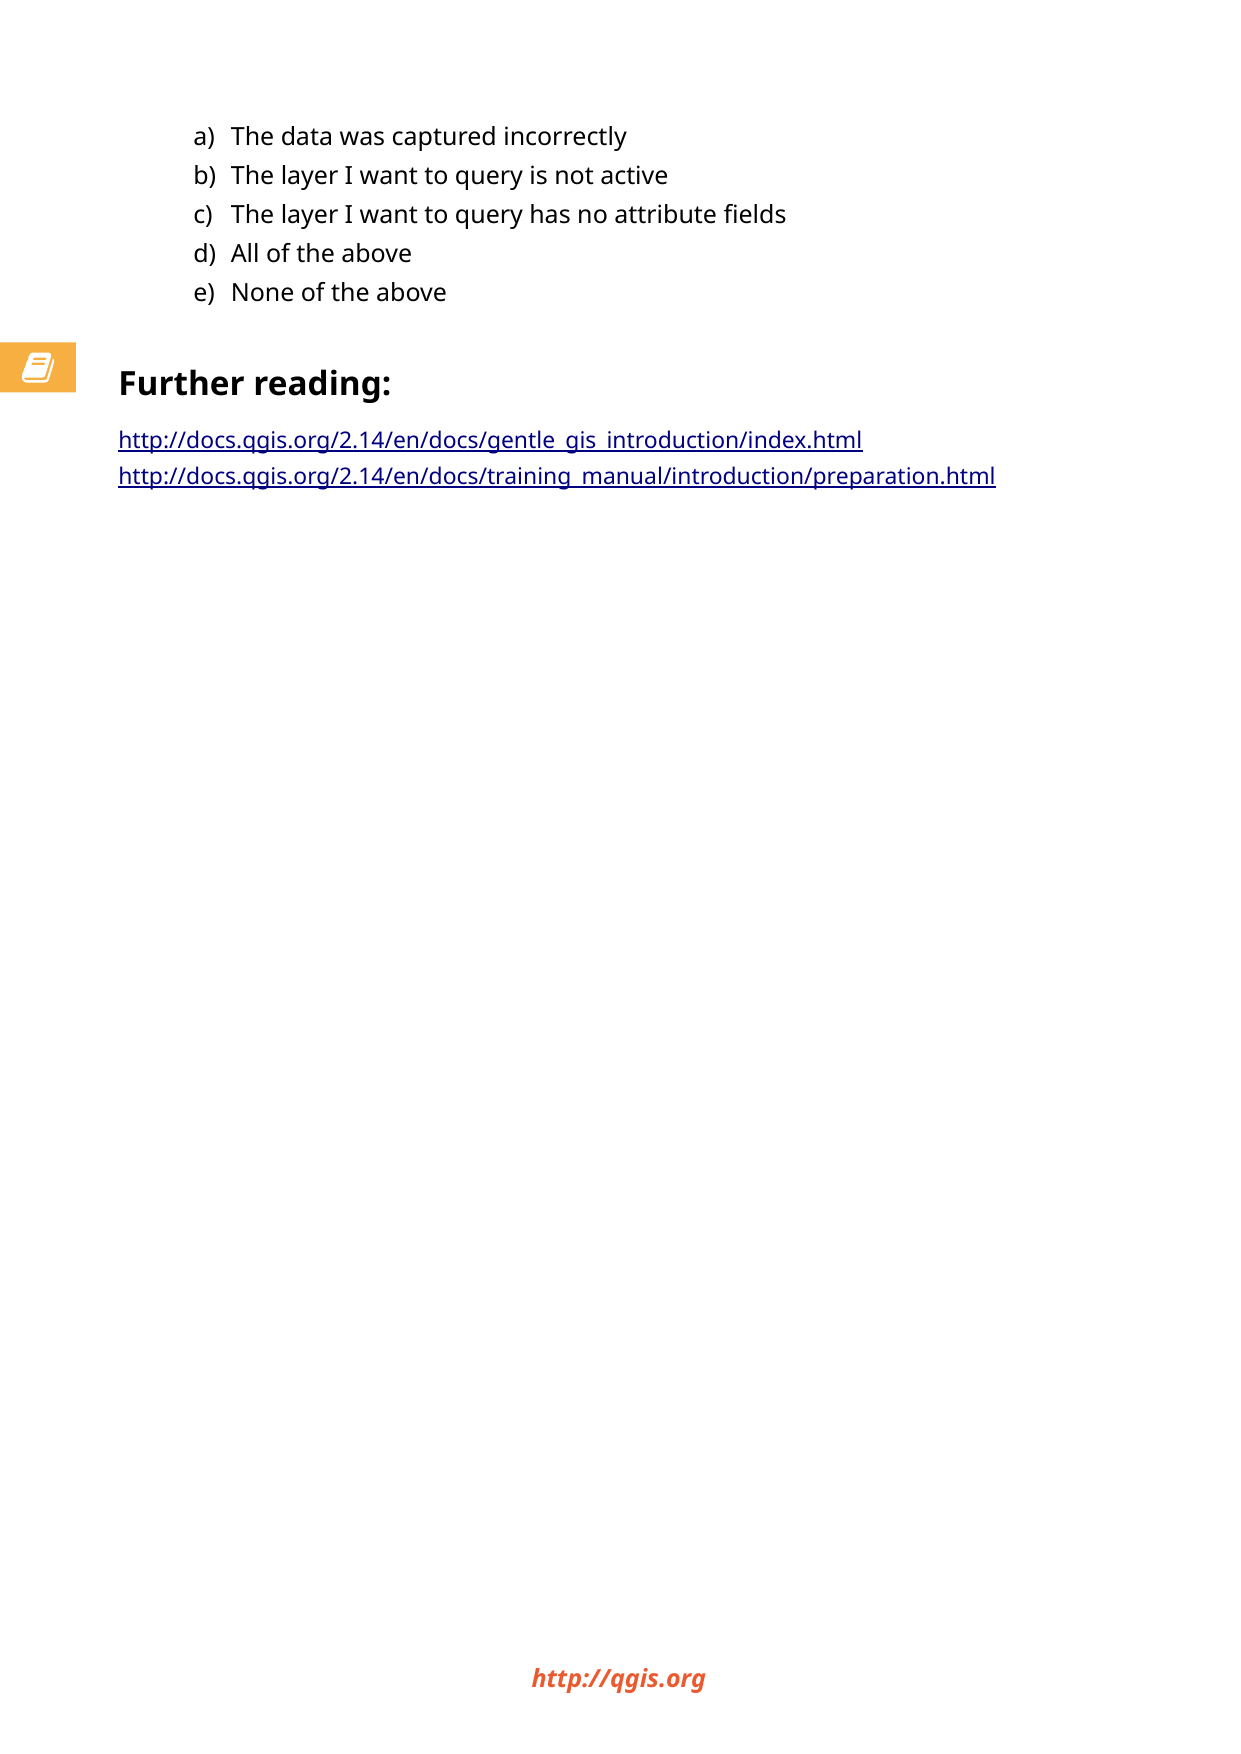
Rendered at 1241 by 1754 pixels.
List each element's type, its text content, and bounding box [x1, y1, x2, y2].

text http://docs.qgis.org/2.14/en/docs/training_manual/introduction/preparation.html [118, 460, 1122, 491]
list All of the above [193, 236, 1122, 270]
list The layer I want to query has no attribute fields [193, 196, 1122, 231]
list The data was captured incorrectly [193, 118, 1122, 152]
text http://docs.qgis.org/2.14/en/docs/gentle_gis_introduction/index.html [118, 424, 1122, 455]
subtitle Further reading: [118, 360, 1122, 405]
list The layer I want to query is not active [193, 157, 1122, 191]
list None of the above [193, 275, 1122, 309]
